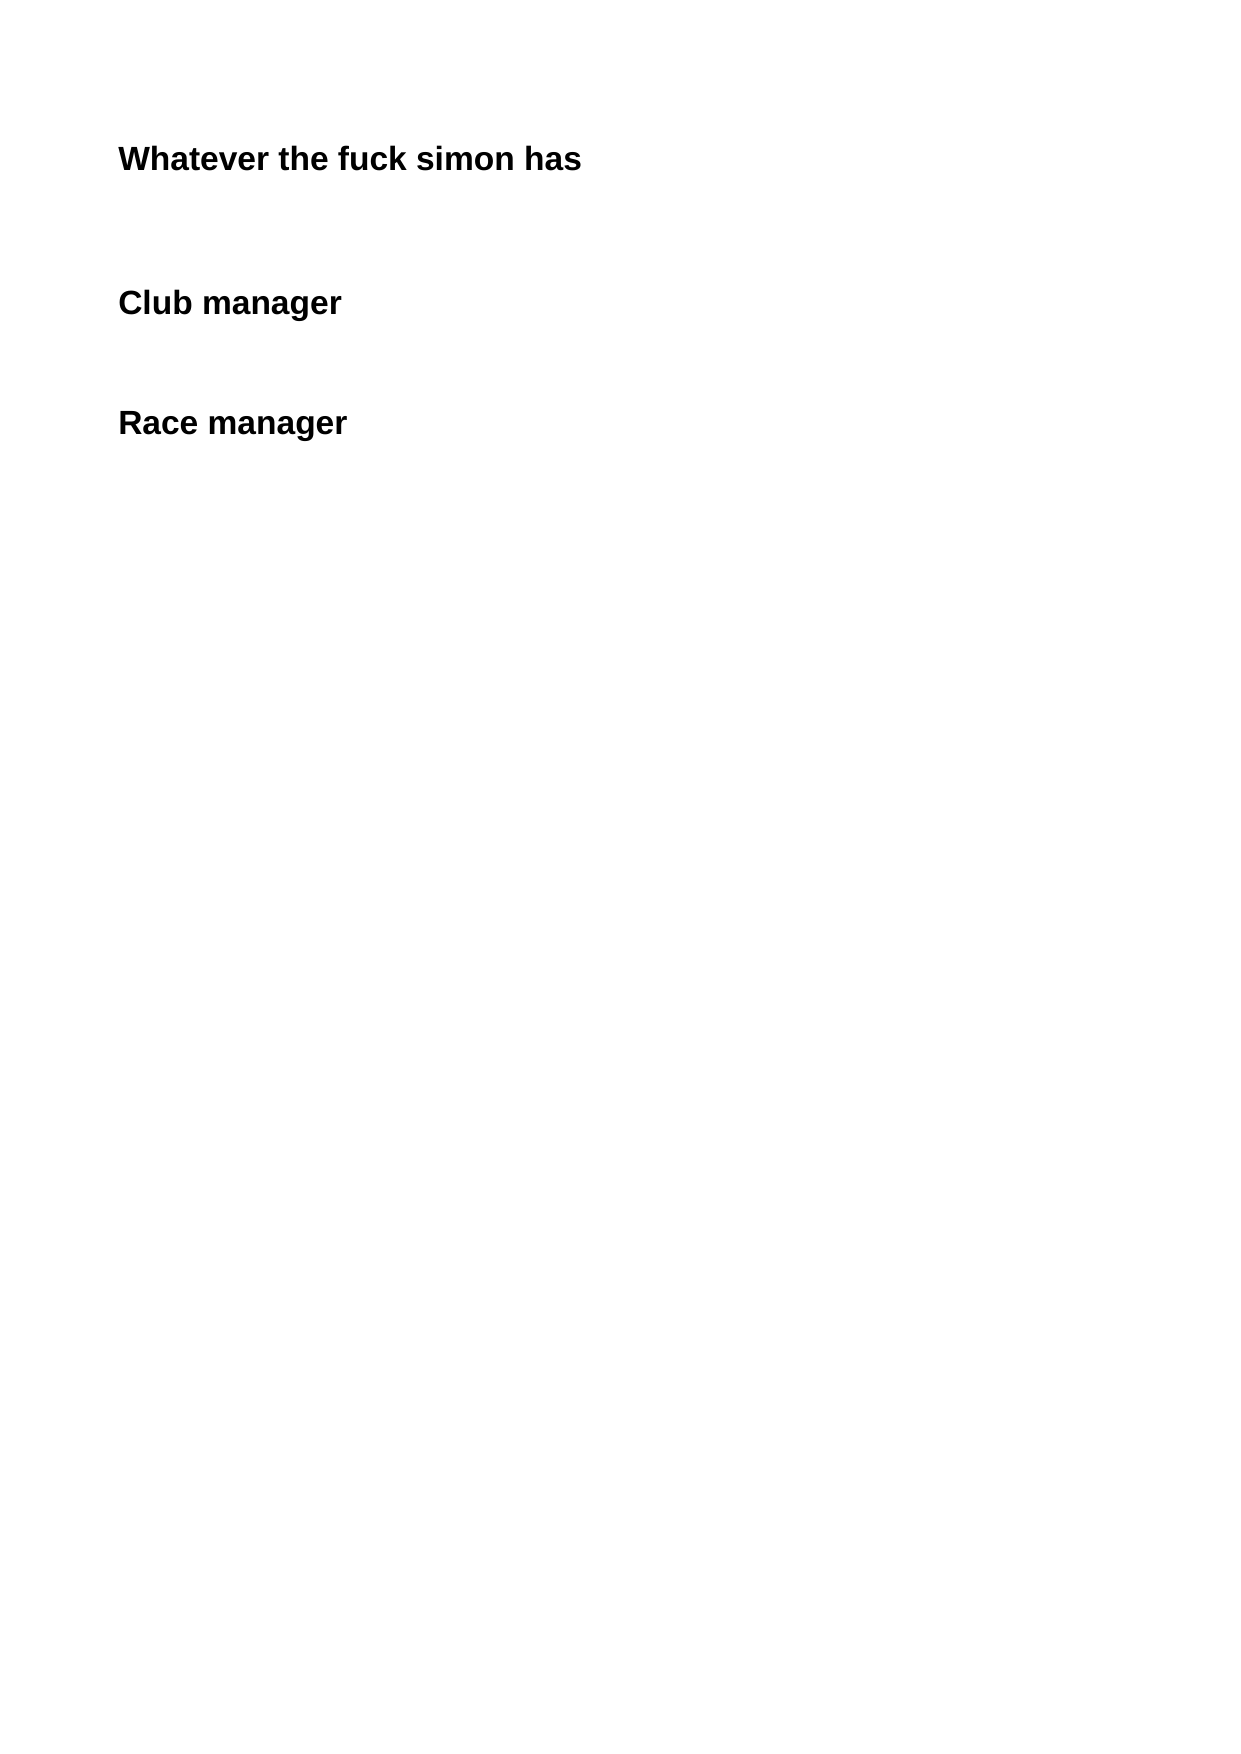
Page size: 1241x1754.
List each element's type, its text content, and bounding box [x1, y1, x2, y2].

subtitle Race manager [118, 402, 1122, 441]
subtitle Club manager [118, 283, 1122, 322]
subtitle Whatever the fuck simon has [118, 139, 1122, 178]
